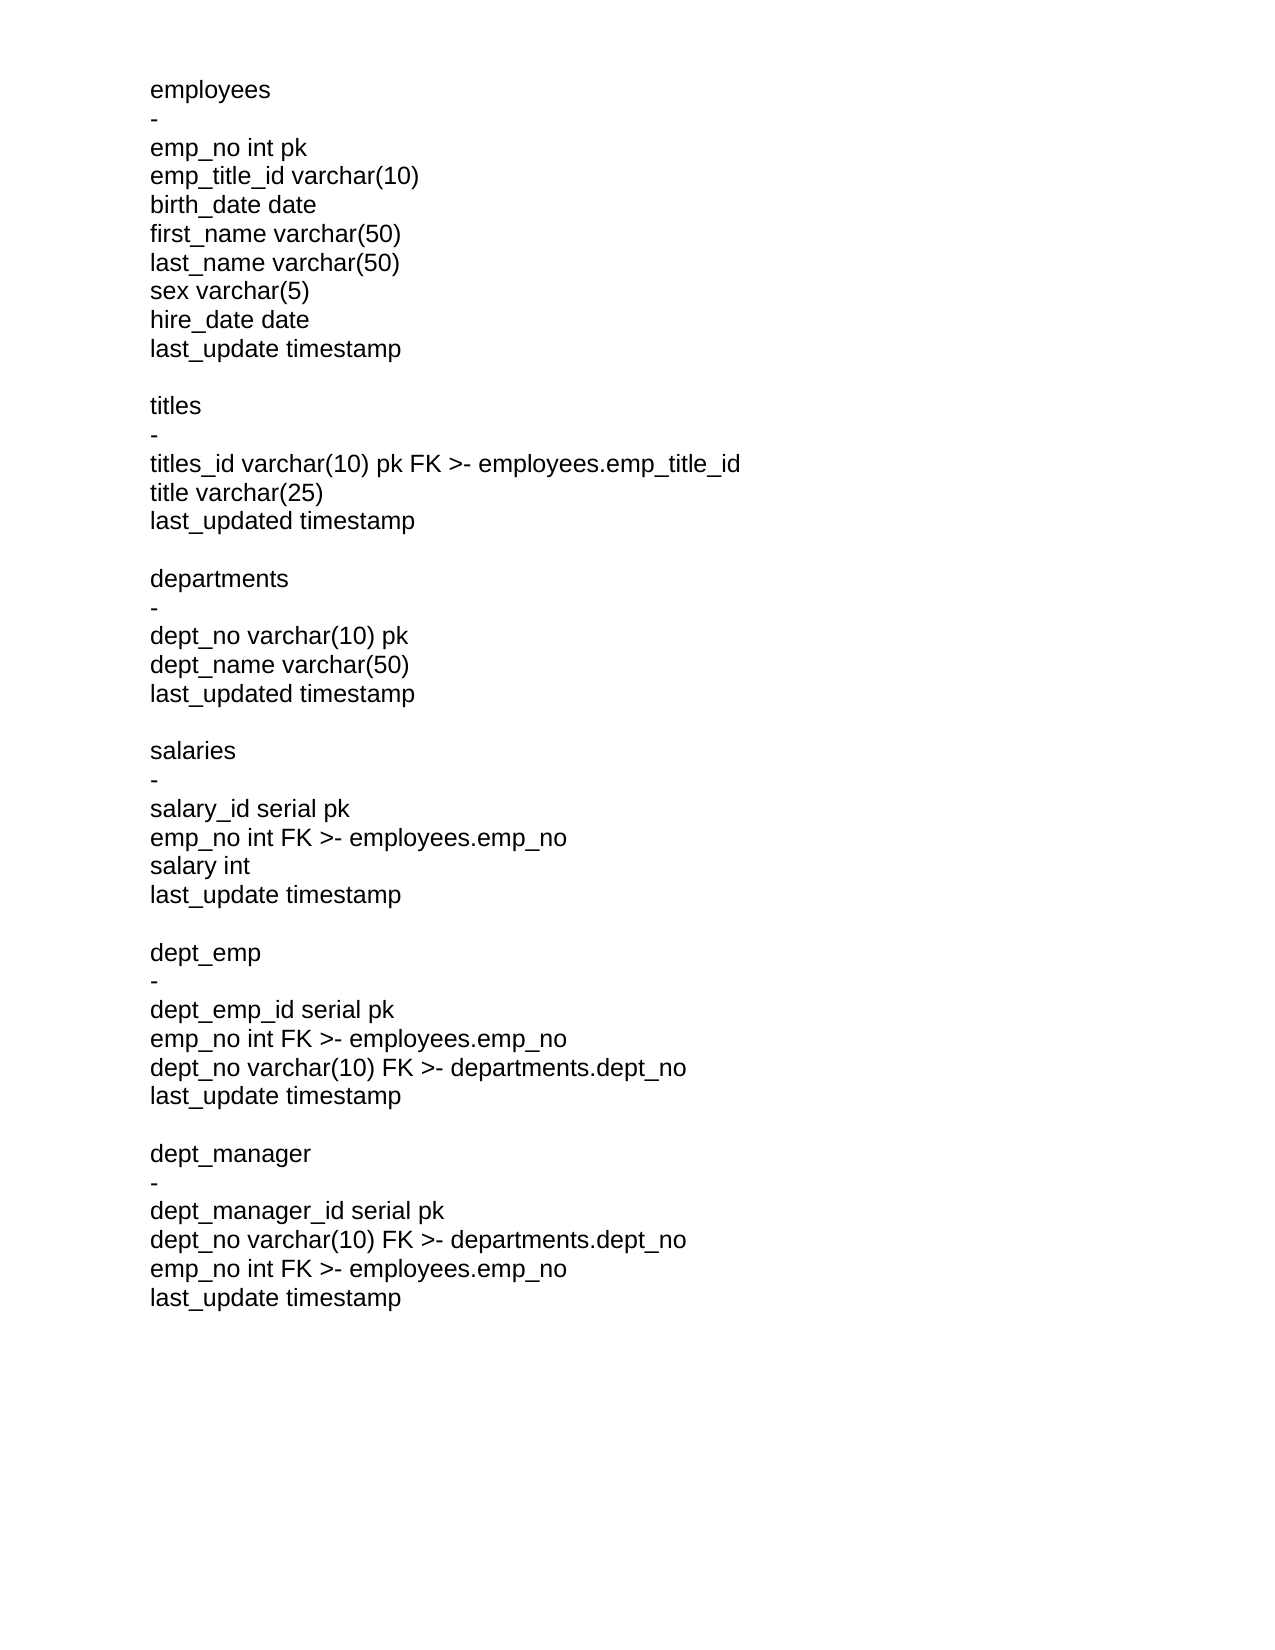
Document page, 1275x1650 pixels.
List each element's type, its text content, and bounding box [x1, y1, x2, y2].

text hire_date date [150, 305, 1125, 334]
text - [150, 592, 1125, 621]
text - [150, 104, 1125, 132]
text emp_no int FK >- employees.emp_no [150, 822, 1125, 851]
text dept_emp_id serial pk [150, 995, 1125, 1024]
text emp_no int FK >- employees.emp_no [150, 1254, 1125, 1282]
text last_updated timestamp [150, 679, 1125, 707]
text dept_name varchar(50) [150, 650, 1125, 679]
text first_name varchar(50) [150, 219, 1125, 247]
text last_name varchar(50) [150, 247, 1125, 276]
text last_updated timestamp [150, 506, 1125, 535]
text employees [150, 75, 1125, 104]
text sex varchar(5) [150, 276, 1125, 305]
text titles [150, 391, 1125, 420]
text departments [150, 564, 1125, 592]
text emp_no int FK >- employees.emp_no [150, 1024, 1125, 1052]
text dept_manager [150, 1139, 1125, 1167]
text salaries [150, 736, 1125, 765]
text last_update timestamp [150, 1282, 1125, 1311]
text dept_emp [150, 937, 1125, 966]
text last_update timestamp [150, 880, 1125, 909]
text dept_manager_id serial pk [150, 1196, 1125, 1225]
text dept_no varchar(10) FK >- departments.dept_no [150, 1052, 1125, 1081]
text - [150, 1167, 1125, 1196]
text last_update timestamp [150, 334, 1125, 362]
text - [150, 765, 1125, 794]
text dept_no varchar(10) FK >- departments.dept_no [150, 1225, 1125, 1254]
text last_update timestamp [150, 1081, 1125, 1110]
text - [150, 420, 1125, 449]
text salary_id serial pk [150, 794, 1125, 822]
text - [150, 966, 1125, 995]
text title varchar(25) [150, 477, 1125, 506]
text emp_no int pk [150, 132, 1125, 161]
text emp_title_id varchar(10) [150, 161, 1125, 190]
text dept_no varchar(10) pk [150, 621, 1125, 650]
text titles_id varchar(10) pk FK >- employees.emp_title_id [150, 449, 1125, 477]
text salary int [150, 851, 1125, 880]
text birth_date date [150, 190, 1125, 219]
